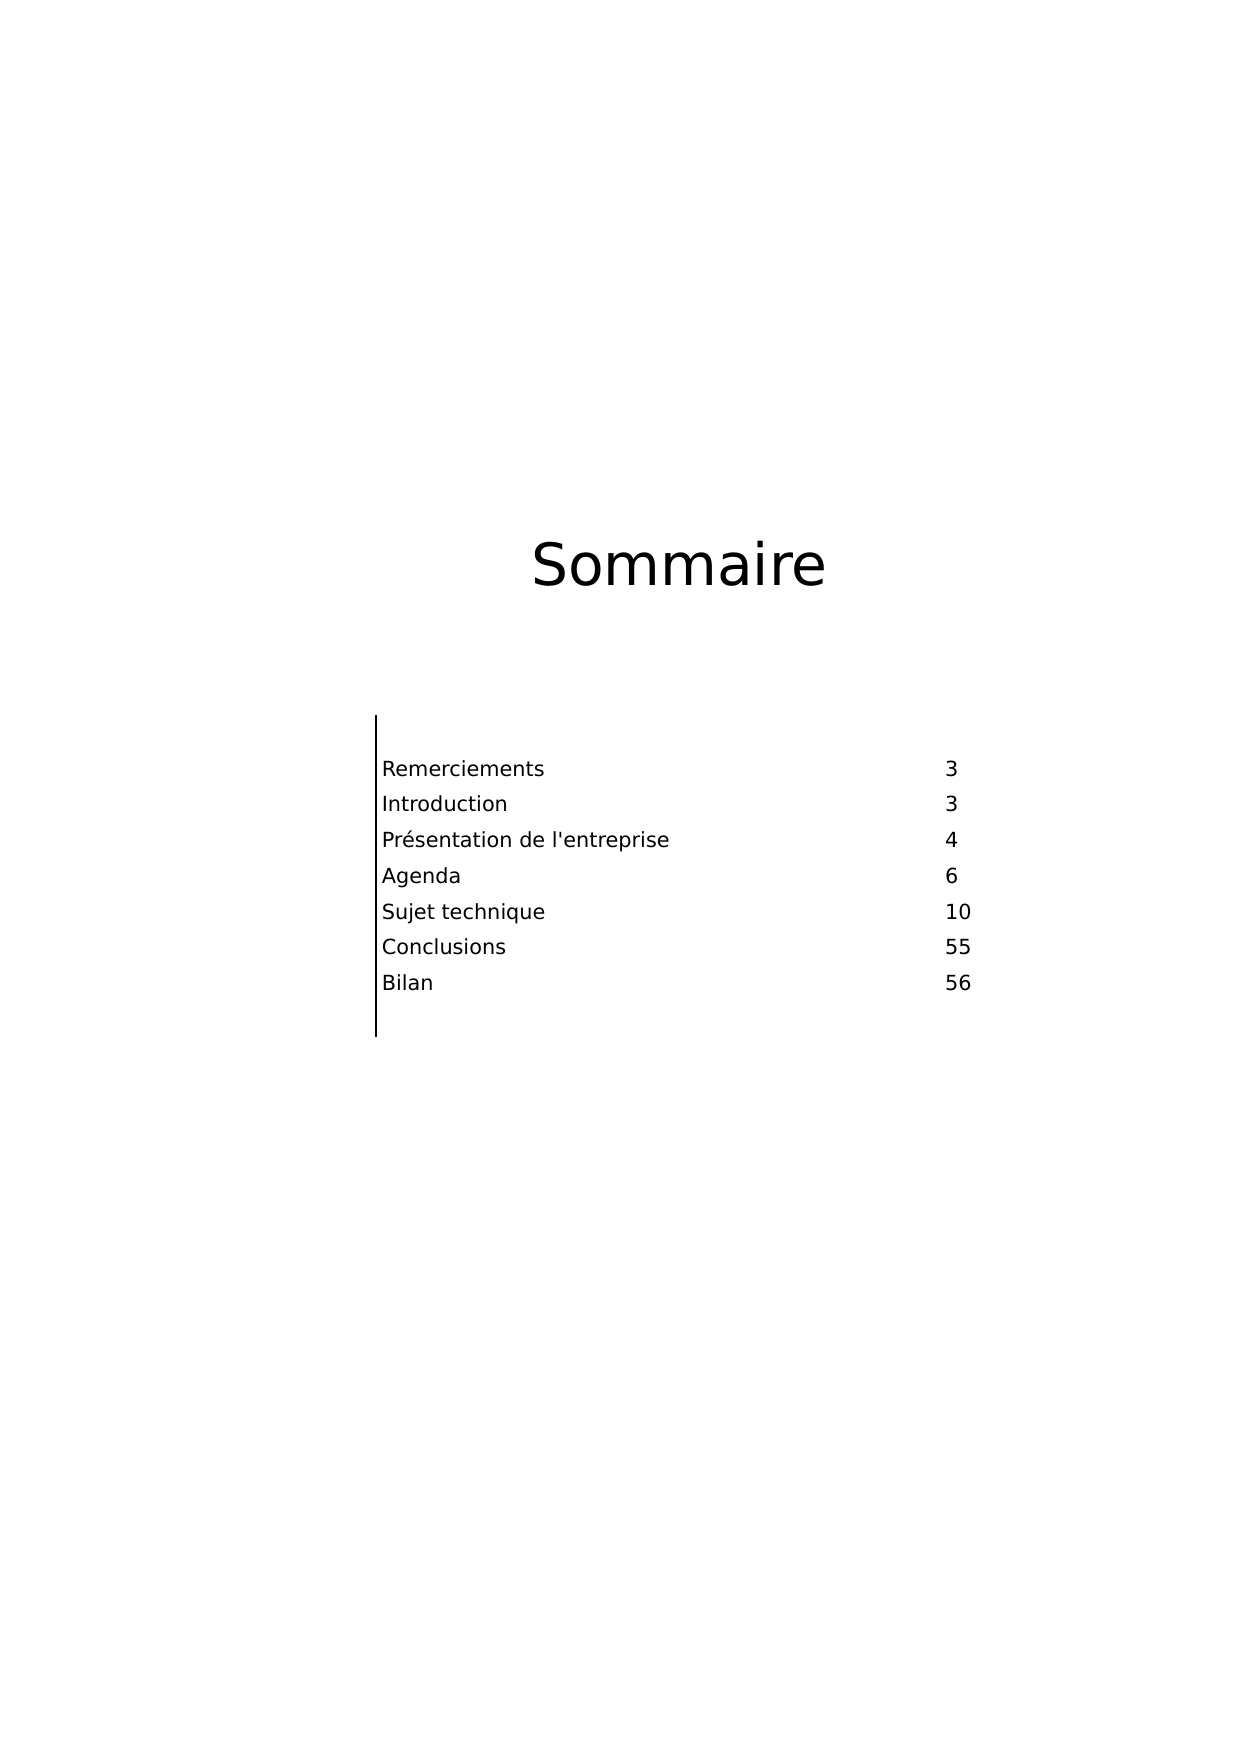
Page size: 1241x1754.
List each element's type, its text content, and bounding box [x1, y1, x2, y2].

table_cell 56 [939, 965, 987, 1001]
table_cell Agenda [377, 858, 939, 894]
table_cell Conclusions [377, 930, 939, 965]
table_cell 6 [939, 858, 987, 894]
table_cell Remerciements [377, 751, 939, 787]
table_cell 3 [939, 751, 987, 787]
table_header [377, 715, 939, 751]
table_cell Introduction [377, 787, 939, 822]
table_header [939, 715, 987, 751]
table_cell Bilan [377, 965, 939, 1001]
table_cell 4 [939, 823, 987, 858]
table_cell 10 [939, 894, 987, 930]
text Sommaire [236, 531, 1122, 599]
table_cell [939, 1001, 987, 1037]
table_cell [377, 1001, 939, 1037]
table_cell Présentation de l'entreprise [377, 823, 939, 858]
table_cell Sujet technique [377, 894, 939, 930]
table_cell 55 [939, 930, 987, 965]
table_cell 3 [939, 787, 987, 822]
